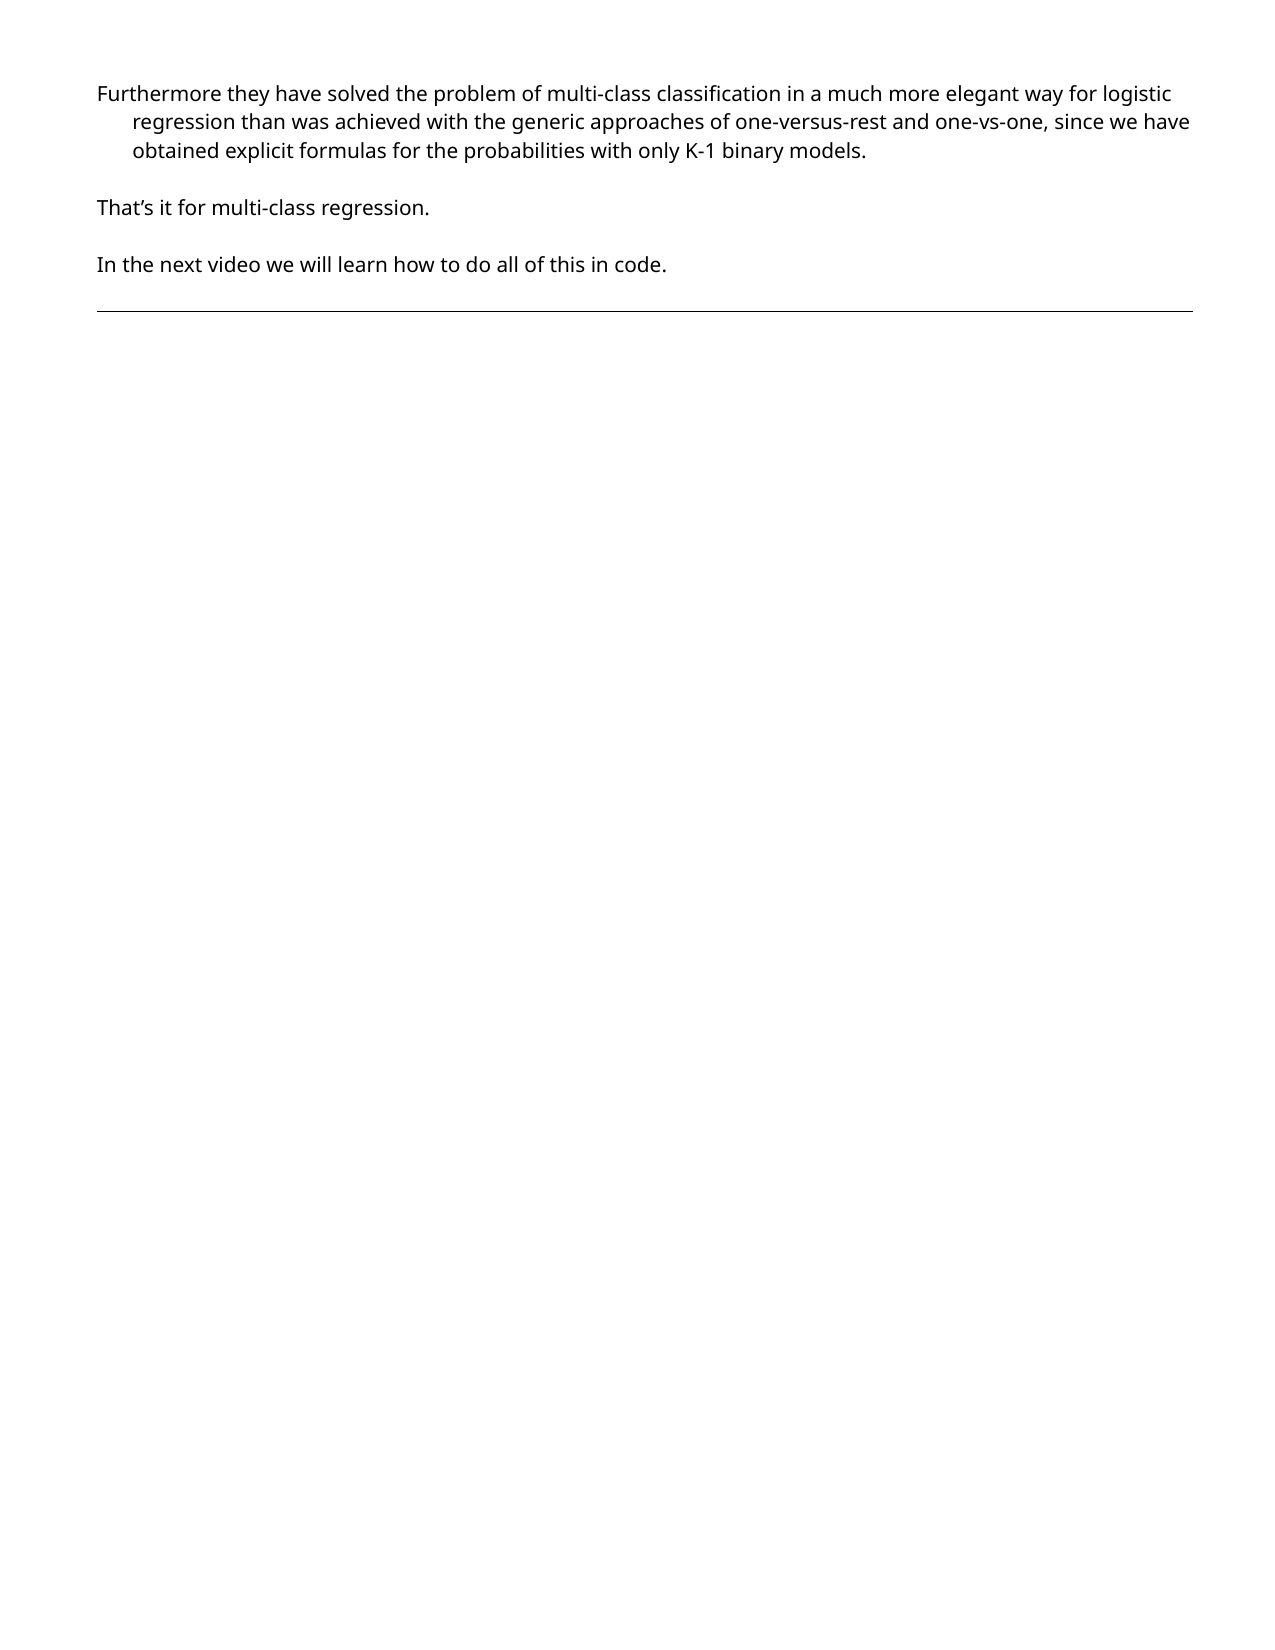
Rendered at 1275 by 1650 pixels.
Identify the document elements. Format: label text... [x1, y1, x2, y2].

text In the next video we will learn how to do all of this in code. [97, 250, 1193, 278]
text Furthermore they have solved the problem of multi-class classification in a much more elegant way for logistic regression than was achieved with the generic approaches of one-versus-rest and one-vs-one, since we have obtained explicit formulas for the probabilities with only K-1 binary models. [97, 79, 1193, 164]
text That’s it for multi-class regression. [97, 193, 1193, 221]
